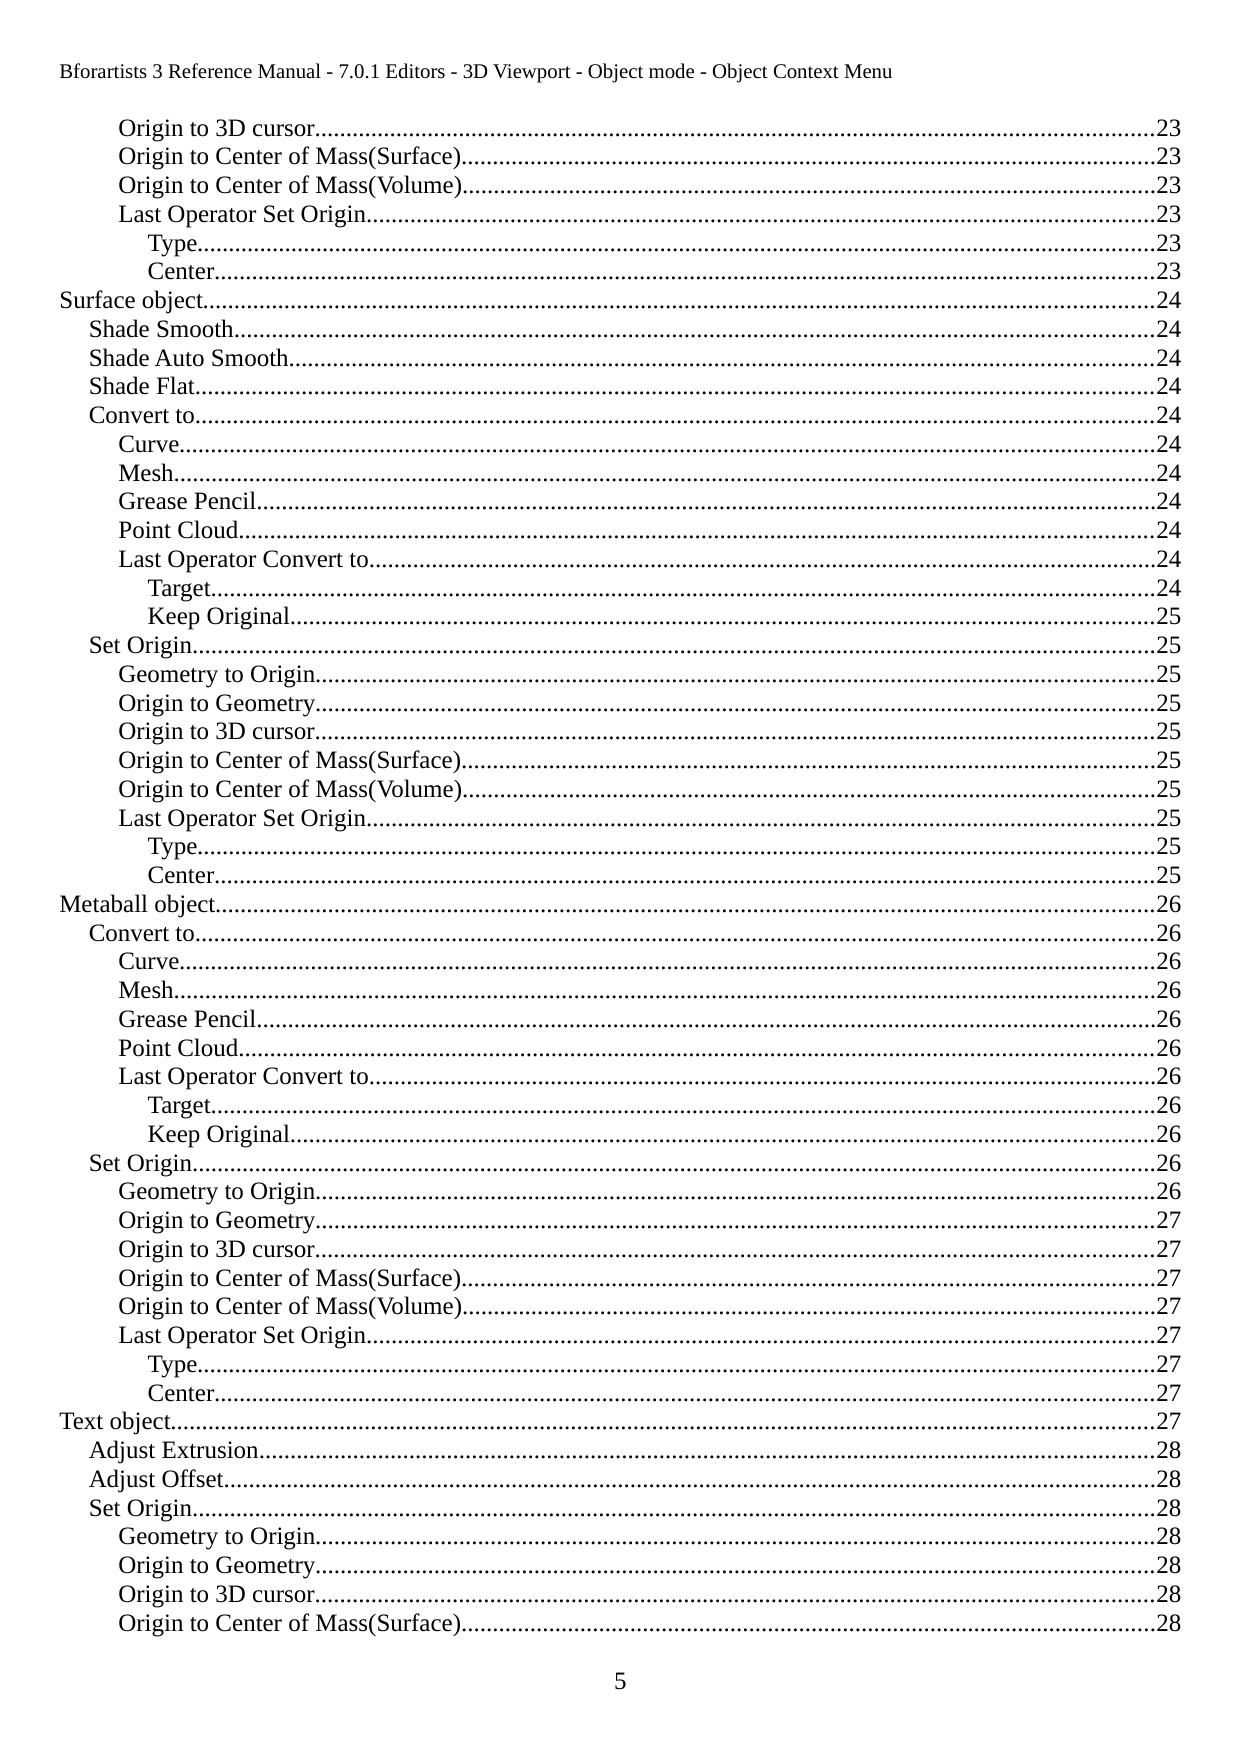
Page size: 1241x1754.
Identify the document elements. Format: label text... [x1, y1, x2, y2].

text Origin to Geometry 28 [118, 1550, 1181, 1579]
text Center 23 [147, 256, 1181, 285]
text Set Origin 28 [88, 1493, 1181, 1521]
text Keep Original 25 [147, 601, 1181, 630]
text Type 25 [147, 831, 1181, 860]
text Last Operator Convert to 26 [118, 1061, 1181, 1090]
text Origin to Center of Mass(Surface) 27 [118, 1263, 1181, 1291]
text Origin to Center of Mass(Volume) 27 [118, 1291, 1181, 1320]
text Surface object 24 [59, 285, 1181, 314]
text Origin to Geometry 27 [118, 1205, 1181, 1234]
text Shade Smooth 24 [88, 314, 1181, 343]
text Text object 27 [59, 1406, 1181, 1435]
text Type 23 [147, 228, 1181, 256]
text Origin to Center of Mass(Surface) 28 [118, 1608, 1181, 1636]
text Origin to 3D cursor 23 [118, 113, 1181, 141]
text Origin to Center of Mass(Surface) 23 [118, 141, 1181, 170]
text Origin to Center of Mass(Surface) 25 [118, 745, 1181, 774]
text Target 24 [147, 573, 1181, 601]
text Mesh 24 [118, 458, 1181, 486]
text Last Operator Set Origin 23 [118, 199, 1181, 228]
text Adjust Extrusion 28 [88, 1435, 1181, 1464]
text Grease Pencil 26 [118, 1004, 1181, 1033]
text Origin to Center of Mass(Volume) 23 [118, 170, 1181, 199]
text Origin to 3D cursor 28 [118, 1579, 1181, 1608]
text Keep Original 26 [147, 1119, 1181, 1148]
text Set Origin 26 [88, 1148, 1181, 1176]
text Point Cloud 26 [118, 1033, 1181, 1061]
text Target 26 [147, 1090, 1181, 1119]
text Shade Auto Smooth 24 [88, 343, 1181, 371]
text Geometry to Origin 25 [118, 659, 1181, 688]
text Center 27 [147, 1378, 1181, 1406]
text Geometry to Origin 28 [118, 1521, 1181, 1550]
text Origin to 3D cursor 27 [118, 1234, 1181, 1263]
text Metaball object 26 [59, 889, 1181, 918]
text Last Operator Set Origin 25 [118, 803, 1181, 831]
text Curve 26 [118, 946, 1181, 975]
text Point Cloud 24 [118, 515, 1181, 544]
text Geometry to Origin 26 [118, 1176, 1181, 1205]
text Origin to 3D cursor 25 [118, 716, 1181, 745]
text Grease Pencil 24 [118, 486, 1181, 515]
text Last Operator Set Origin 27 [118, 1320, 1181, 1349]
text Center 25 [147, 860, 1181, 889]
text Set Origin 25 [88, 630, 1181, 659]
text Origin to Center of Mass(Volume) 25 [118, 774, 1181, 803]
text Shade Flat 24 [88, 371, 1181, 400]
text Curve 24 [118, 429, 1181, 458]
text Type 27 [147, 1349, 1181, 1378]
text Origin to Geometry 25 [118, 688, 1181, 716]
text Last Operator Convert to 24 [118, 544, 1181, 573]
text Convert to 24 [88, 400, 1181, 429]
text Mesh 26 [118, 975, 1181, 1004]
text Adjust Offset 28 [88, 1464, 1181, 1493]
text Convert to 26 [88, 918, 1181, 946]
